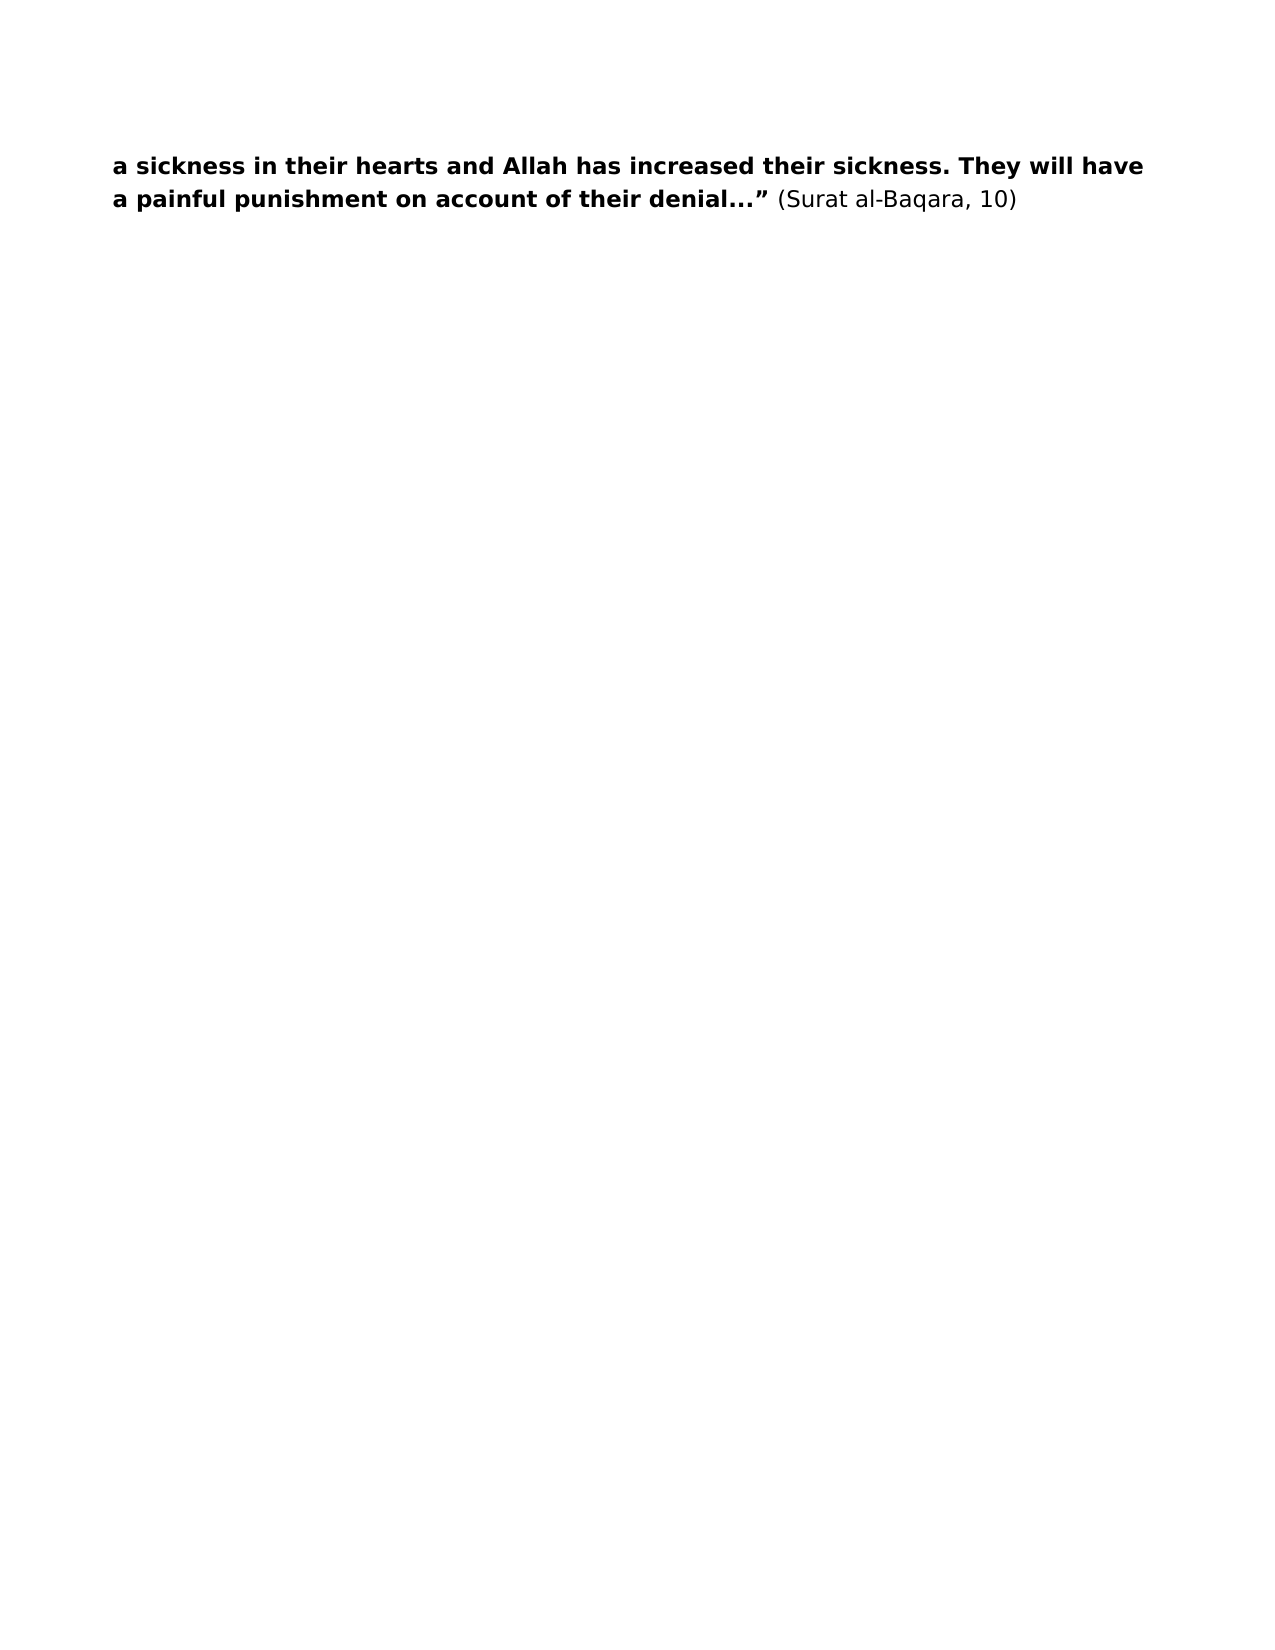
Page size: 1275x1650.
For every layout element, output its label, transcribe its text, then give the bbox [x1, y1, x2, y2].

text a sickness in their hearts and Allah has increased their sickness. They will have a painful punishment on account of their denial...” (Surat al-Baqara, 10) [112, 148, 1145, 214]
